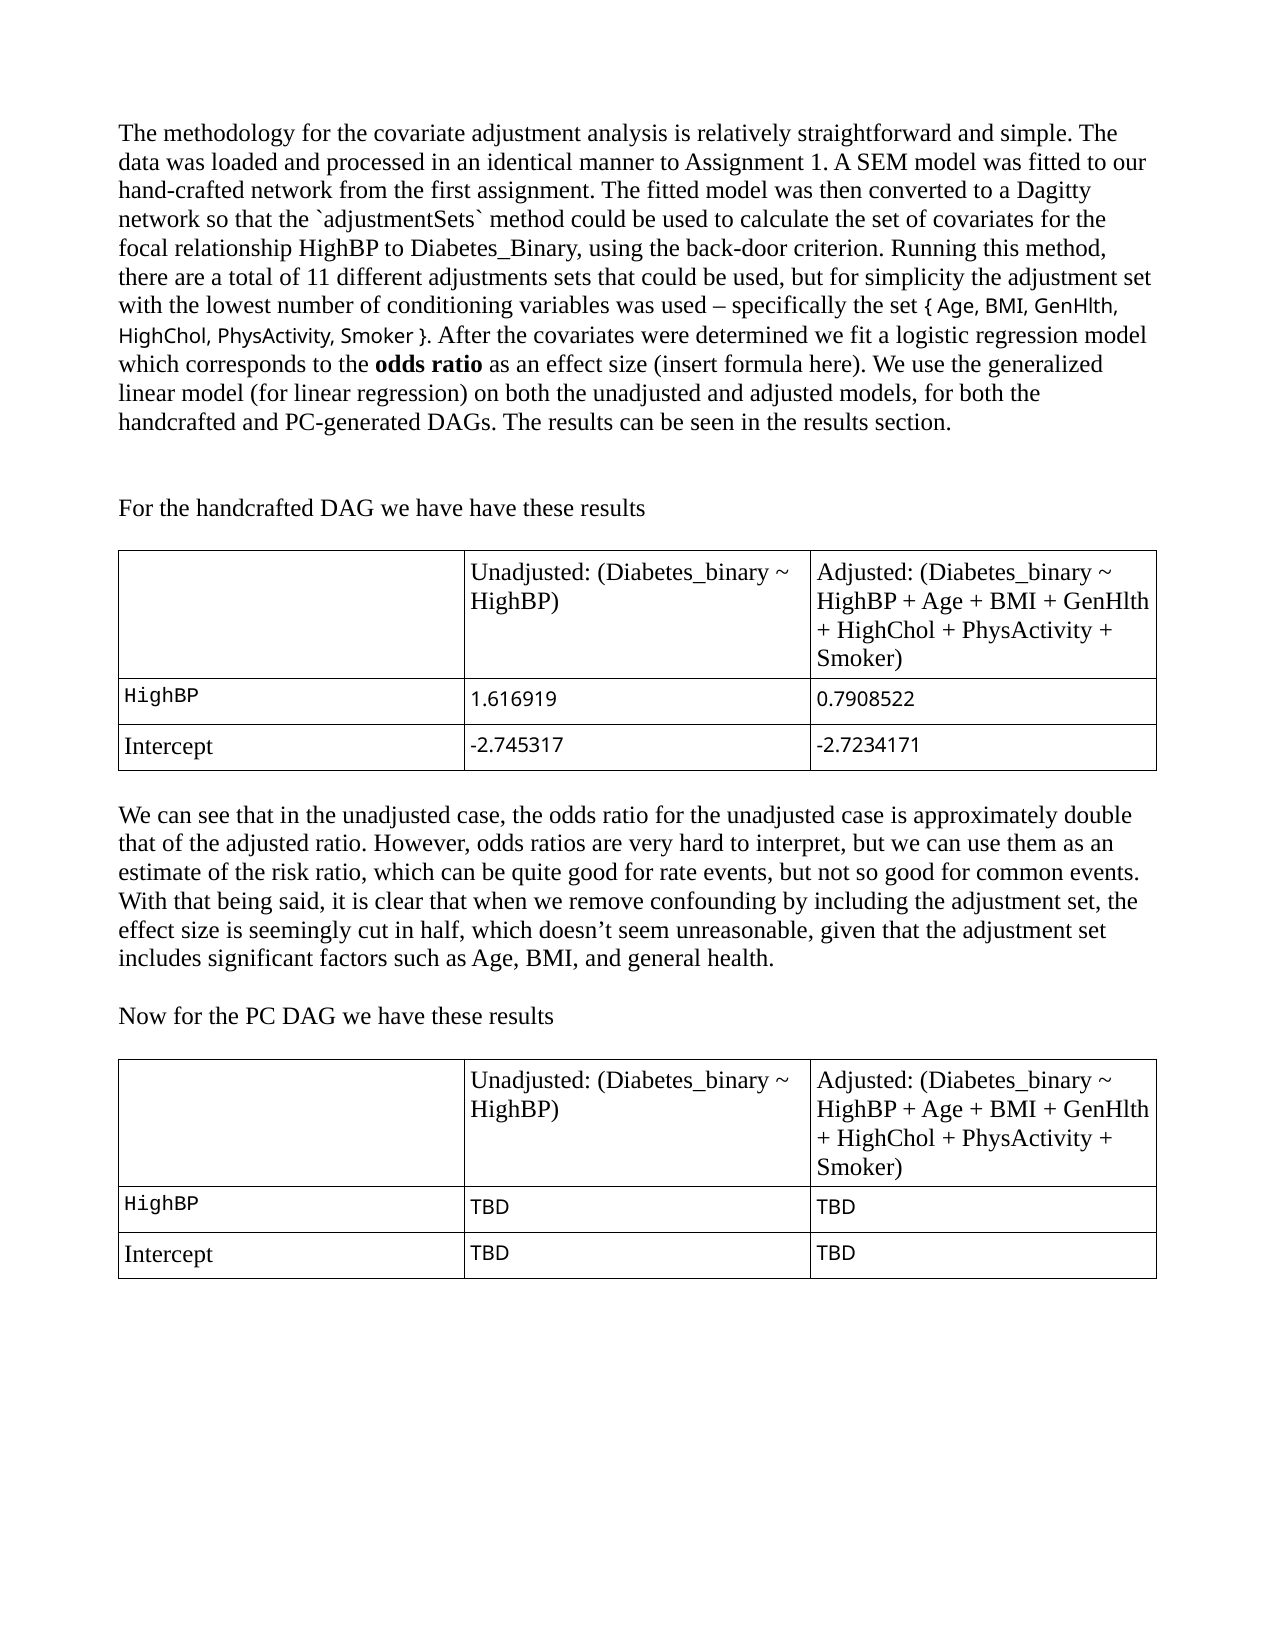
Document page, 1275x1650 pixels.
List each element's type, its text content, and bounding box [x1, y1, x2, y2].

table_header Unadjusted: (Diabetes_binary ~ HighBP) [465, 551, 810, 678]
table_cell TBD [465, 1233, 810, 1278]
text The methodology for the covariate adjustment analysis is relatively straightforward and simple. The data was loaded and processed in an identical manner to Assignment 1. A SEM model was fitted to our hand-crafted network from the first assignment. The fitted model was then converted to a Dagitty network so that the `adjustmentSets` method could be used to calculate the set of covariates for the focal relationship HighBP to Diabetes_Binary, using the back-door criterion. Running this method, there are a total of 11 different adjustments sets that could be used, but for simplicity the adjustment set with the lowest number of conditioning variables was used – specifically the set { Age, BMI, GenHlth, HighChol, PhysActivity, Smoker }. After the covariates were determined we fit a logistic regression model which corresponds to the odds ratio as an effect size (insert formula here). We use the generalized linear model (for linear regression) on both the unadjusted and adjusted models, for both the handcrafted and PC-generated DAGs. The results can be seen in the results section. [118, 118, 1157, 435]
table_cell TBD [811, 1187, 1156, 1232]
table_cell 0.7908522 [811, 679, 1156, 724]
table_cell -2.745317 [465, 725, 810, 770]
table_header Adjusted: (Diabetes_binary ~ HighBP + Age + BMI + GenHlth + HighChol + PhysActivity + Smoker) [811, 551, 1156, 678]
text Now for the PC DAG we have these results [118, 1001, 1157, 1030]
table_cell HighBP [119, 679, 464, 724]
table_header Adjusted: (Diabetes_binary ~ HighBP + Age + BMI + GenHlth + HighChol + PhysActivity + Smoker) [811, 1060, 1156, 1186]
table_header Unadjusted: (Diabetes_binary ~ HighBP) [465, 1060, 810, 1186]
table_cell 1.616919 [465, 679, 810, 724]
table_header [119, 551, 464, 678]
table_cell TBD [465, 1187, 810, 1232]
table_cell HighBP [119, 1187, 464, 1232]
text We can see that in the unadjusted case, the odds ratio for the unadjusted case is approximately double that of the adjusted ratio. However, odds ratios are very hard to interpret, but we can use them as an estimate of the risk ratio, which can be quite good for rate events, but not so good for common events. With that being said, it is clear that when we remove confounding by including the adjustment set, the effect size is seemingly cut in half, which doesn’t seem unreasonable, given that the adjustment set includes significant factors such as Age, BMI, and general health. [118, 800, 1157, 972]
table_cell -2.7234171 [811, 725, 1156, 770]
text For the handcrafted DAG we have have these results [118, 493, 1157, 522]
table_cell Intercept [119, 1233, 464, 1278]
table_cell Intercept [119, 725, 464, 770]
table_cell TBD [811, 1233, 1156, 1278]
table_header [119, 1060, 464, 1186]
